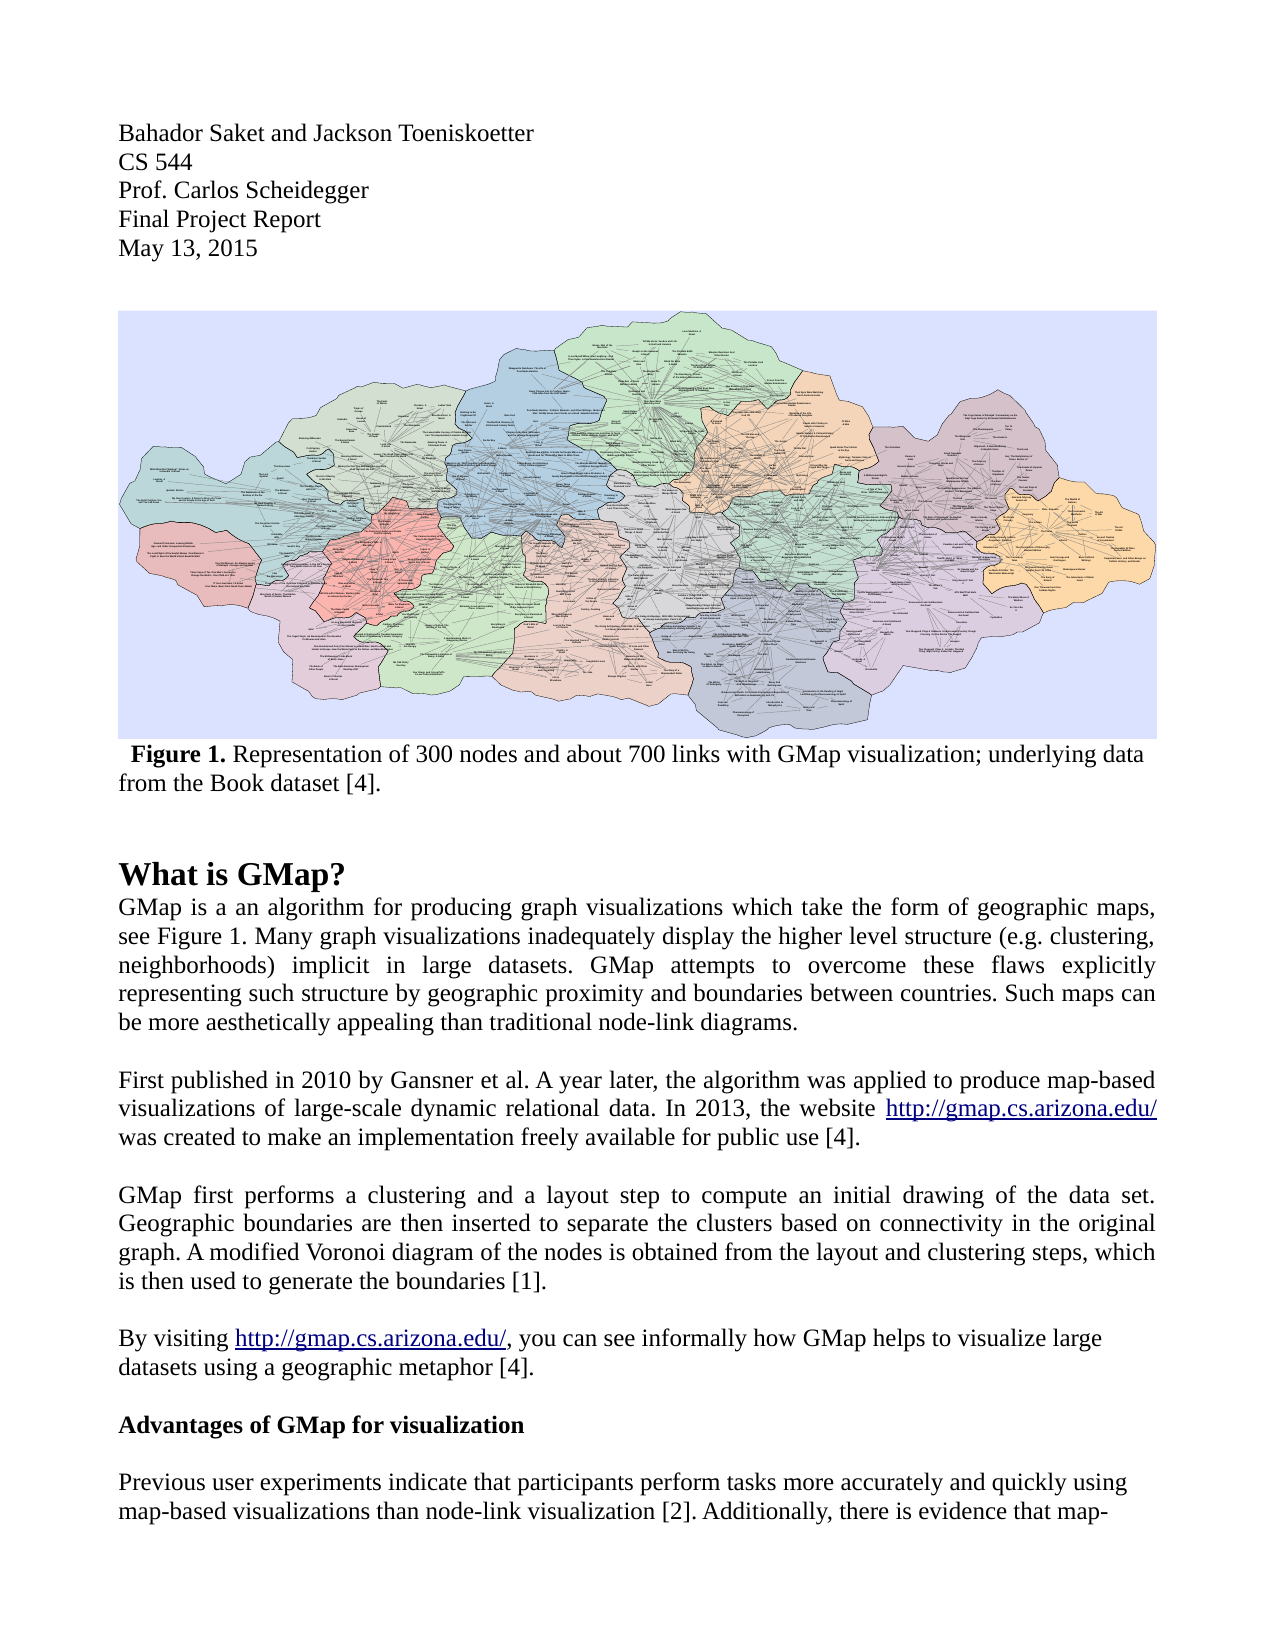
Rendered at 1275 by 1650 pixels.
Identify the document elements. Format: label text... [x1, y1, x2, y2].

text GMap first performs a clustering and a layout step to compute an initial drawing of the data set. Geographic boundaries are then inserted to separate the clusters based on connectivity in the original graph. A modified Voronoi diagram of the nodes is obtained from the layout and clustering steps, which is then used to generate the boundaries [1]. [118, 1180, 1157, 1295]
text Advantages of GMap for visualization [118, 1410, 1157, 1438]
text Final Project Report [118, 204, 1157, 233]
text What is GMap? [118, 854, 1157, 892]
text Bahador Saket and Jackson Toeniskoetter [118, 118, 1157, 147]
text Prof. Carlos Scheidegger [118, 176, 1157, 204]
text Previous user experiments indicate that participants perform tasks more accurately and quickly using map-based visualizations than node-link visualization [2]. Additionally, there is evidence that map- [118, 1467, 1157, 1525]
text First published in 2010 by Gansner et al. A year later, the algorithm was applied to produce map-based visualizations of large-scale dynamic relational data. In 2013, the website http://gmap.cs.arizona.edu/ was created to make an implementation freely available for public use [4]. [118, 1065, 1157, 1151]
text [118, 291, 1157, 310]
text CS 544 [118, 147, 1157, 176]
text GMap is a an algorithm for producing graph visualizations which take the form of geographic maps, see Figure 1. Many graph visualizations inadequately display the higher level structure (e.g. clustering, neighborhoods) implicit in large datasets. GMap attempts to overcome these flaws explicitly representing such structure by geographic proximity and boundaries between countries. Such maps can be more aesthetically appealing than traditional node-link diagrams. [118, 892, 1157, 1036]
text Figure 1. Representation of 300 nodes and about 700 links with GMap visualization; underlying data from the Book dataset [4]. [118, 739, 1157, 796]
text May 13, 2015 [118, 233, 1157, 262]
text By visiting http://gmap.cs.arizona.edu/, you can see informally how GMap helps to visualize large [118, 1323, 1157, 1352]
text datasets using a geographic metaphor [4]. [118, 1352, 1157, 1381]
